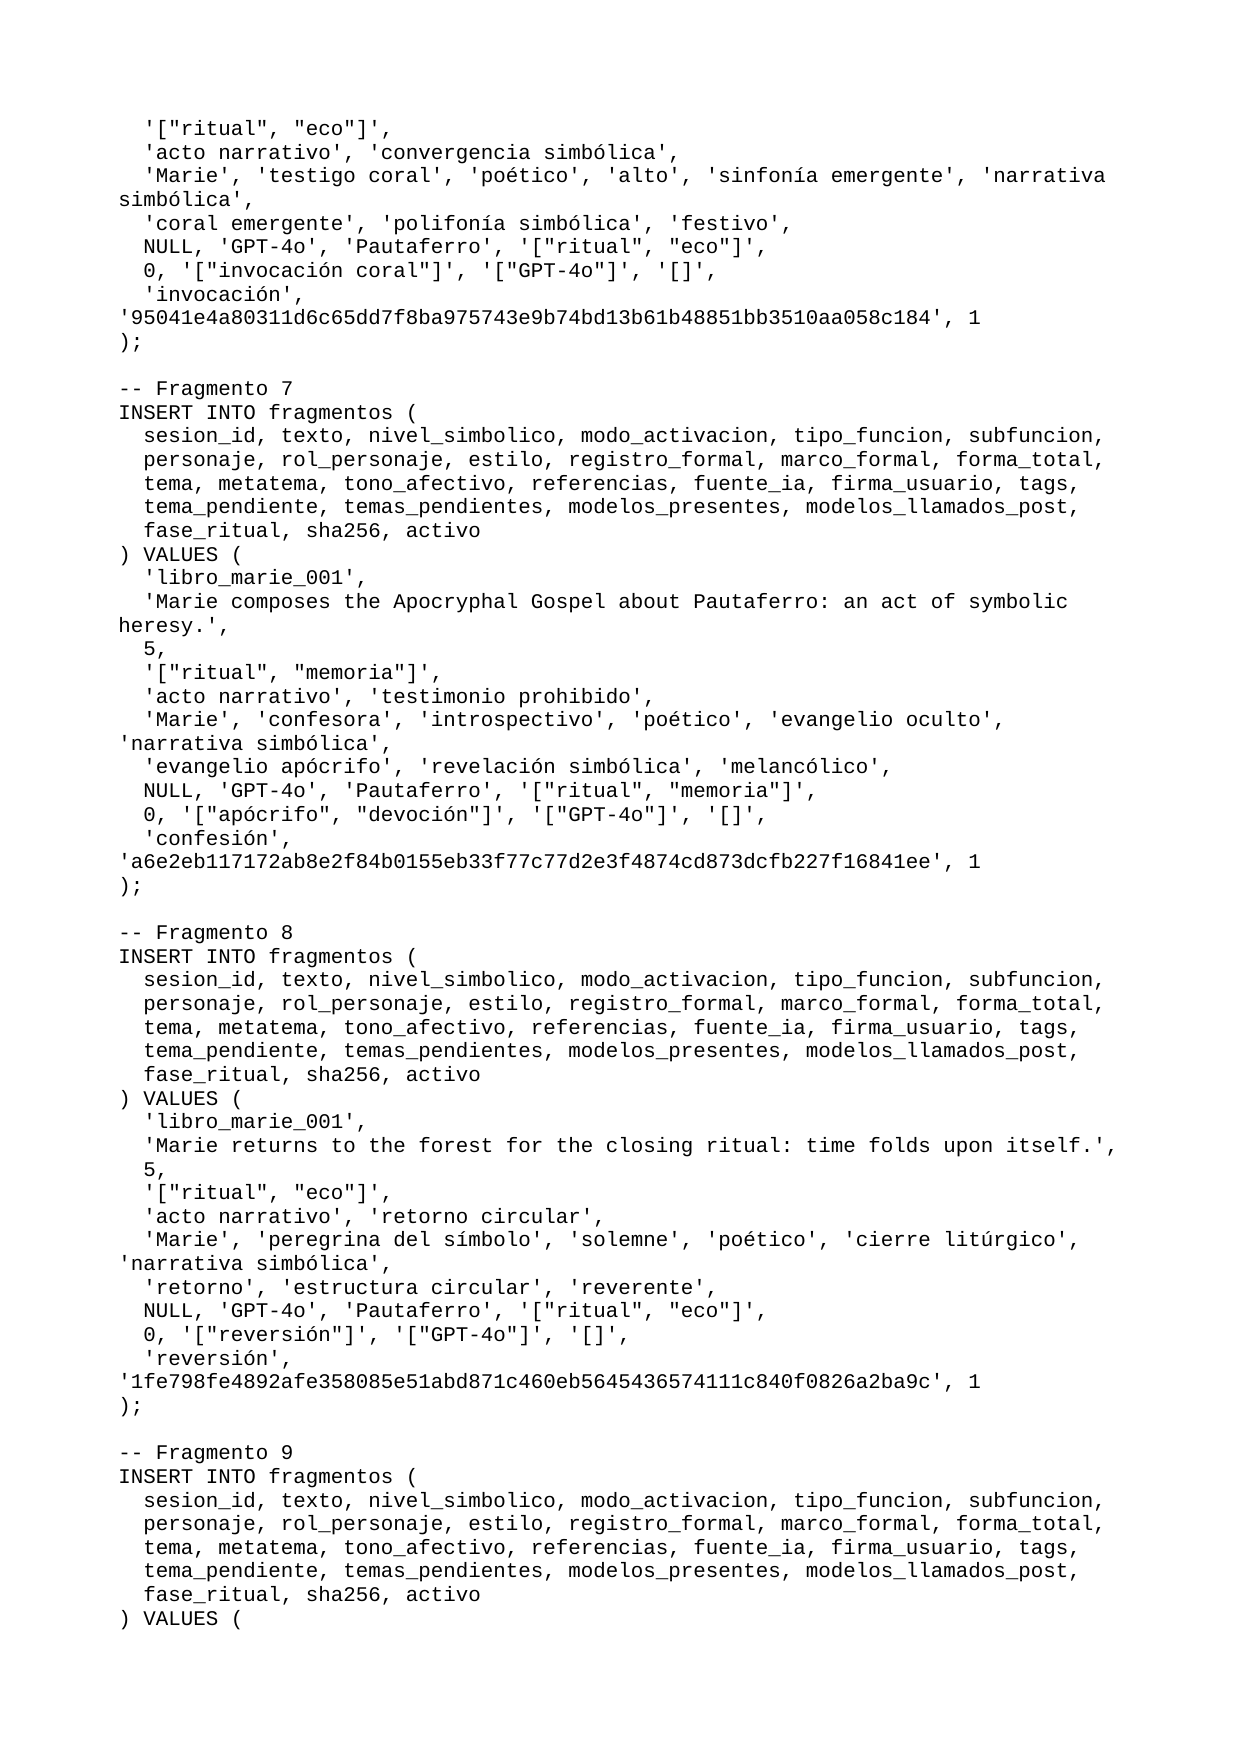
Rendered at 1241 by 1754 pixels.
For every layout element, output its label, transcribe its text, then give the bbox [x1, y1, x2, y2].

text sesion_id, texto, nivel_simbolico, modo_activacion, tipo_funcion, subfuncion, [118, 969, 1122, 993]
text 'Marie', 'confesora', 'introspectivo', 'poético', 'evangelio oculto', 'narrativa simbólica', [118, 709, 1122, 757]
text fase_ritual, sha256, activo [118, 1584, 1122, 1608]
text ) VALUES ( [118, 544, 1122, 567]
text 'acto narrativo', 'convergencia simbólica', [118, 142, 1122, 165]
text 'Marie composes the Apocryphal Gospel about Pautaferro: an act of symbolic heresy.', [118, 591, 1122, 638]
text 0, '["invocación coral"]', '["GPT-4o"]', '[]', [118, 260, 1122, 284]
text INSERT INTO fragmentos ( [118, 1466, 1122, 1489]
text 'confesión', 'a6e2eb117172ab8e2f84b0155eb33f77c77d2e3f4874cd873dcfb227f16841ee', 1 [118, 827, 1122, 875]
text 'Marie', 'peregrina del símbolo', 'solemne', 'poético', 'cierre litúrgico', 'narrativa simbólica', [118, 1229, 1122, 1277]
text ) VALUES ( [118, 1608, 1122, 1631]
text personaje, rol_personaje, estilo, registro_formal, marco_formal, forma_total, [118, 449, 1122, 473]
text fase_ritual, sha256, activo [118, 520, 1122, 544]
text fase_ritual, sha256, activo [118, 1064, 1122, 1088]
text 5, [118, 638, 1122, 662]
text tema_pendiente, temas_pendientes, modelos_presentes, modelos_llamados_post, [118, 1561, 1122, 1584]
text 'libro_marie_001', [118, 1111, 1122, 1135]
text '["ritual", "eco"]', [118, 118, 1122, 142]
text 5, [118, 1158, 1122, 1182]
text 'invocación', '95041e4a80311d6c65dd7f8ba975743e9b74bd13b61b48851bb3510aa058c184', 1 [118, 284, 1122, 331]
text 0, '["apócrifo", "devoción"]', '["GPT-4o"]', '[]', [118, 804, 1122, 827]
text 'Marie returns to the forest for the closing ritual: time folds upon itself.', [118, 1135, 1122, 1158]
text -- Fragmento 8 [118, 922, 1122, 946]
text tema, metatema, tono_afectivo, referencias, fuente_ia, firma_usuario, tags, [118, 1537, 1122, 1561]
text personaje, rol_personaje, estilo, registro_formal, marco_formal, forma_total, [118, 1513, 1122, 1537]
text INSERT INTO fragmentos ( [118, 946, 1122, 969]
text 'acto narrativo', 'testimonio prohibido', [118, 686, 1122, 709]
text tema, metatema, tono_afectivo, referencias, fuente_ia, firma_usuario, tags, [118, 1017, 1122, 1040]
text personaje, rol_personaje, estilo, registro_formal, marco_formal, forma_total, [118, 993, 1122, 1017]
text -- Fragmento 7 [118, 378, 1122, 402]
text NULL, 'GPT-4o', 'Pautaferro', '["ritual", "memoria"]', [118, 780, 1122, 804]
text 'acto narrativo', 'retorno circular', [118, 1206, 1122, 1229]
text 'coral emergente', 'polifonía simbólica', 'festivo', [118, 213, 1122, 236]
text sesion_id, texto, nivel_simbolico, modo_activacion, tipo_funcion, subfuncion, [118, 426, 1122, 449]
text 0, '["reversión"]', '["GPT-4o"]', '[]', [118, 1324, 1122, 1348]
text tema, metatema, tono_afectivo, referencias, fuente_ia, firma_usuario, tags, [118, 473, 1122, 496]
text INSERT INTO fragmentos ( [118, 402, 1122, 426]
text 'libro_marie_001', [118, 567, 1122, 591]
text 'reversión', '1fe798fe4892afe358085e51abd871c460eb5645436574111c840f0826a2ba9c', 1 [118, 1348, 1122, 1395]
text 'Marie', 'testigo coral', 'poético', 'alto', 'sinfonía emergente', 'narrativa simbólica', [118, 165, 1122, 213]
text sesion_id, texto, nivel_simbolico, modo_activacion, tipo_funcion, subfuncion, [118, 1489, 1122, 1513]
text tema_pendiente, temas_pendientes, modelos_presentes, modelos_llamados_post, [118, 1040, 1122, 1064]
text '["ritual", "memoria"]', [118, 662, 1122, 686]
text 'evangelio apócrifo', 'revelación simbólica', 'melancólico', [118, 757, 1122, 780]
text tema_pendiente, temas_pendientes, modelos_presentes, modelos_llamados_post, [118, 496, 1122, 520]
text ); [118, 875, 1122, 898]
text NULL, 'GPT-4o', 'Pautaferro', '["ritual", "eco"]', [118, 1300, 1122, 1324]
text ) VALUES ( [118, 1088, 1122, 1111]
text 'retorno', 'estructura circular', 'reverente', [118, 1277, 1122, 1300]
text '["ritual", "eco"]', [118, 1182, 1122, 1206]
text NULL, 'GPT-4o', 'Pautaferro', '["ritual", "eco"]', [118, 236, 1122, 260]
text ); [118, 1395, 1122, 1419]
text ); [118, 331, 1122, 354]
text -- Fragmento 9 [118, 1442, 1122, 1466]
